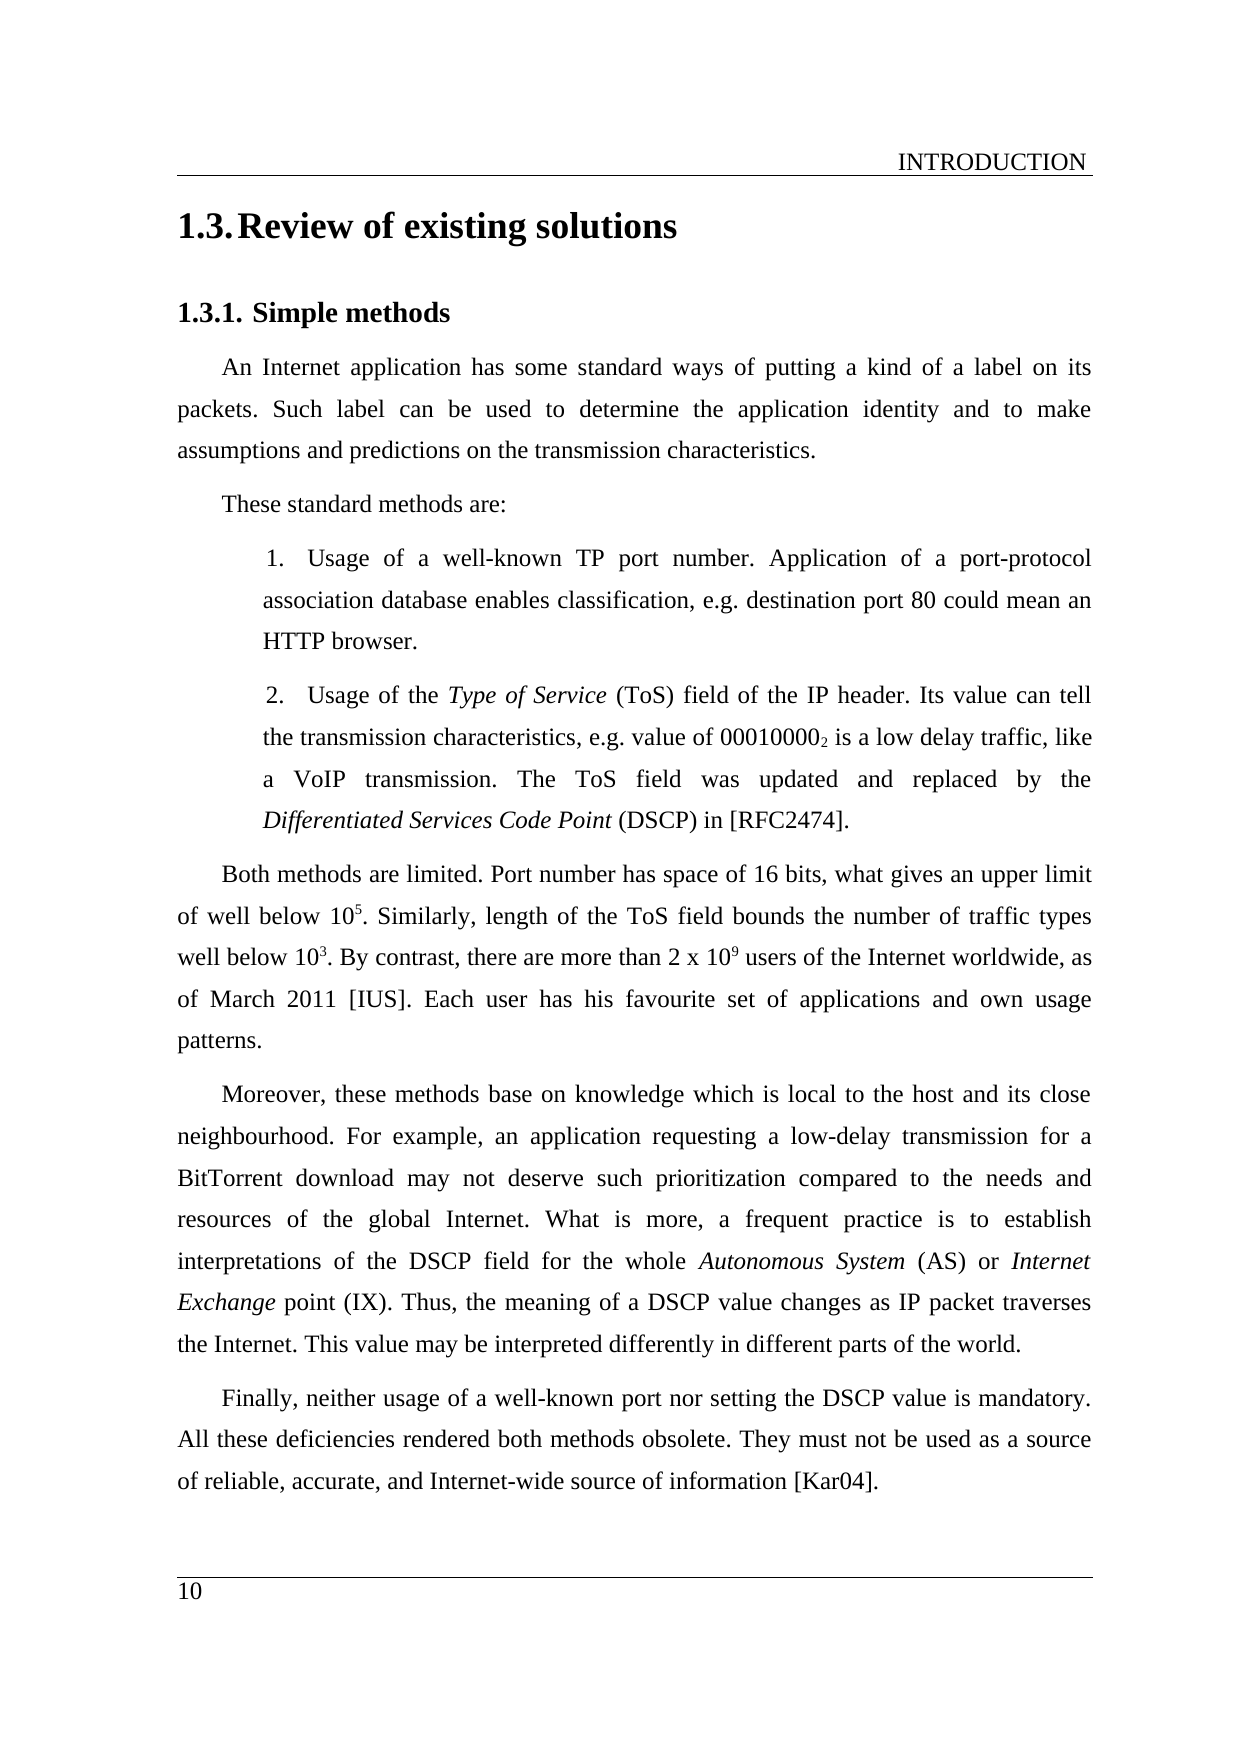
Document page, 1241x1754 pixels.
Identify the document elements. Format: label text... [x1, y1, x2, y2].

text An Internet application has some standard ways of putting a kind of a label on its packets. Such label can be used to determine the application identity and to make assumptions and predictions on the transmission characteristics. [177, 353, 1093, 464]
list Usage of a well-known TP port number. Application of a port-protocol association database enables classification, e.g. destination port 80 could mean an HTTP browser. [221, 544, 1093, 655]
subtitle Review of existing solutions [177, 205, 1093, 246]
subtitle Simple methods [177, 296, 1093, 329]
list Usage of the Type of Service (ToS) field of the IP header. Its value can tell the transmission characteristics, e.g. value of 000100002 is a low delay traffic, like a VoIP transmission. The ToS field was updated and replaced by the Differentiated Services Code Point (DSCP) in [RFC2474]. [221, 682, 1093, 834]
text Moreover, these methods base on knowledge which is local to the host and its close neighbourhood. For example, an application requesting a low-delay transmission for a BitTorrent download may not deserve such prioritization compared to the needs and resources of the global Internet. What is more, a frequent practice is to establish interpretations of the DSCP field for the whole Autonomous System (AS) or Internet Exchange point (IX). Thus, the meaning of a DSCP value changes as IP packet traverses the Internet. This value may be interpreted differently in different parts of the world. [177, 1081, 1093, 1358]
text Both methods are limited. Port number has space of 16 bits, what gives an upper limit of well below 105. Similarly, length of the ToS field bounds the number of traffic types well below 103. By contrast, there are more than 2 x 109 users of the Internet worldwide, as of March 2011 [IUS]. Each user has his favourite set of applications and own usage patterns. [177, 860, 1093, 1054]
text These standard methods are: [177, 490, 1093, 518]
text Finally, neither usage of a well-known port nor setting the DSCP value is mandatory. All these deficiencies rendered both methods obsolete. They must not be used as a source of reliable, accurate, and Internet-wide source of information [Kar04]. [177, 1384, 1093, 1495]
